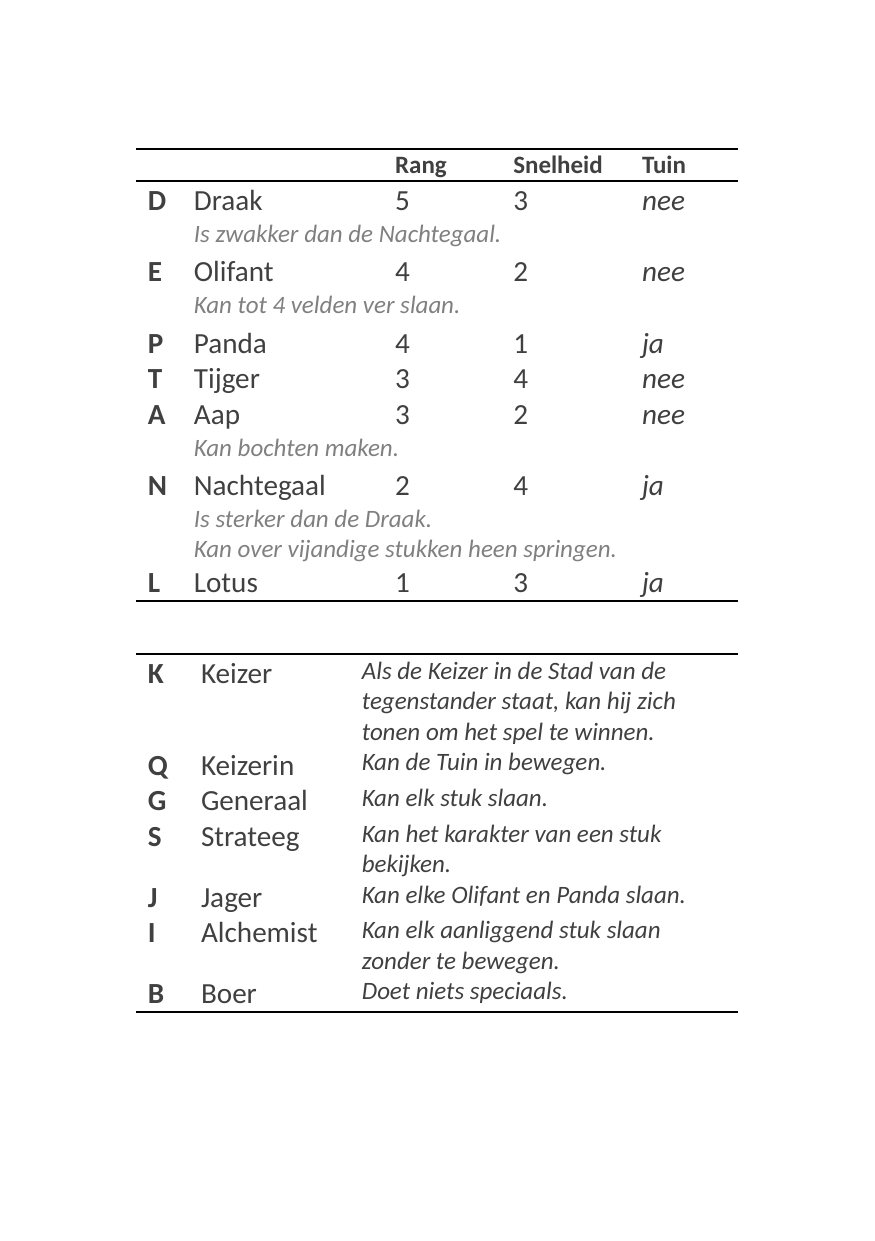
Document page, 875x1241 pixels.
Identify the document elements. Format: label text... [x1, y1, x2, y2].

table_cell Alchemist [190, 915, 350, 976]
table_cell Kan het karakter van een stuk bekijken. [350, 818, 738, 879]
table_cell G [136, 782, 189, 818]
table_cell Draak [183, 182, 384, 218]
table_cell Kan elk aanliggend stuk slaan zonder te bewegen. [350, 915, 738, 976]
table_cell Aap [183, 396, 384, 432]
table_cell D [136, 182, 182, 218]
table_header Rang [384, 150, 502, 180]
table_cell nee [631, 396, 738, 432]
table_cell 4 [502, 360, 631, 396]
table_cell [136, 218, 182, 253]
table_cell J [136, 879, 189, 914]
table_cell ja [631, 325, 738, 360]
table_cell L [136, 564, 182, 599]
table_cell 2 [384, 467, 502, 503]
table_cell 4 [502, 467, 631, 503]
table_cell Is sterker dan de Draak. Kan over vijandige stukken heen springen. [183, 503, 738, 564]
table_cell Panda [183, 325, 384, 360]
table_cell 2 [502, 254, 631, 289]
table_cell Kan elk stuk slaan. [350, 782, 738, 818]
table_cell ja [631, 467, 738, 503]
table_cell A [136, 396, 182, 432]
table_cell 3 [384, 396, 502, 432]
table_cell I [136, 915, 189, 976]
table_cell 4 [384, 254, 502, 289]
table_cell Jager [190, 879, 350, 914]
table_cell Keizerin [190, 747, 350, 782]
table_header Snelheid [502, 150, 631, 180]
table_cell N [136, 467, 182, 503]
table_cell Doet niets speciaals. [350, 976, 738, 1011]
table_header Keizer [190, 655, 350, 747]
table_cell 4 [384, 325, 502, 360]
table_cell P [136, 325, 182, 360]
table_cell Q [136, 747, 189, 782]
table_cell E [136, 254, 182, 289]
table_cell 3 [502, 564, 631, 599]
table_cell nee [631, 254, 738, 289]
table_cell Olifant [183, 254, 384, 289]
table_cell T [136, 360, 182, 396]
table_cell Lotus [183, 564, 384, 599]
table_cell Generaal [190, 782, 350, 818]
table_cell [136, 503, 182, 564]
table_cell 3 [502, 182, 631, 218]
table_cell B [136, 976, 189, 1011]
table_cell [136, 432, 182, 467]
table_header [183, 150, 384, 180]
table_cell [136, 289, 182, 325]
table_cell Strateeg [190, 818, 350, 879]
table_cell nee [631, 360, 738, 396]
table_cell Kan bochten maken. [183, 432, 738, 467]
table_cell 2 [502, 396, 631, 432]
table_cell Kan tot 4 velden ver slaan. [183, 289, 738, 325]
table_cell Kan de Tuin in bewegen. [350, 747, 738, 782]
table_cell nee [631, 182, 738, 218]
table_header K [136, 655, 189, 747]
table_cell 1 [502, 325, 631, 360]
table_cell Boer [190, 976, 350, 1011]
table_header Tuin [631, 150, 738, 180]
table_cell 5 [384, 182, 502, 218]
table_header [136, 150, 182, 180]
table_cell Kan elke Olifant en Panda slaan. [350, 879, 738, 914]
table_cell Is zwakker dan de Nachtegaal. [183, 218, 738, 253]
table_cell 3 [384, 360, 502, 396]
table_cell Tijger [183, 360, 384, 396]
table_cell S [136, 818, 189, 879]
table_cell 1 [384, 564, 502, 599]
table_cell Nachtegaal [183, 467, 384, 503]
table_header Als de Keizer in de Stad van de tegenstander staat, kan hij zich tonen om het spel te winnen. [350, 655, 738, 747]
table_cell ja [631, 564, 738, 599]
